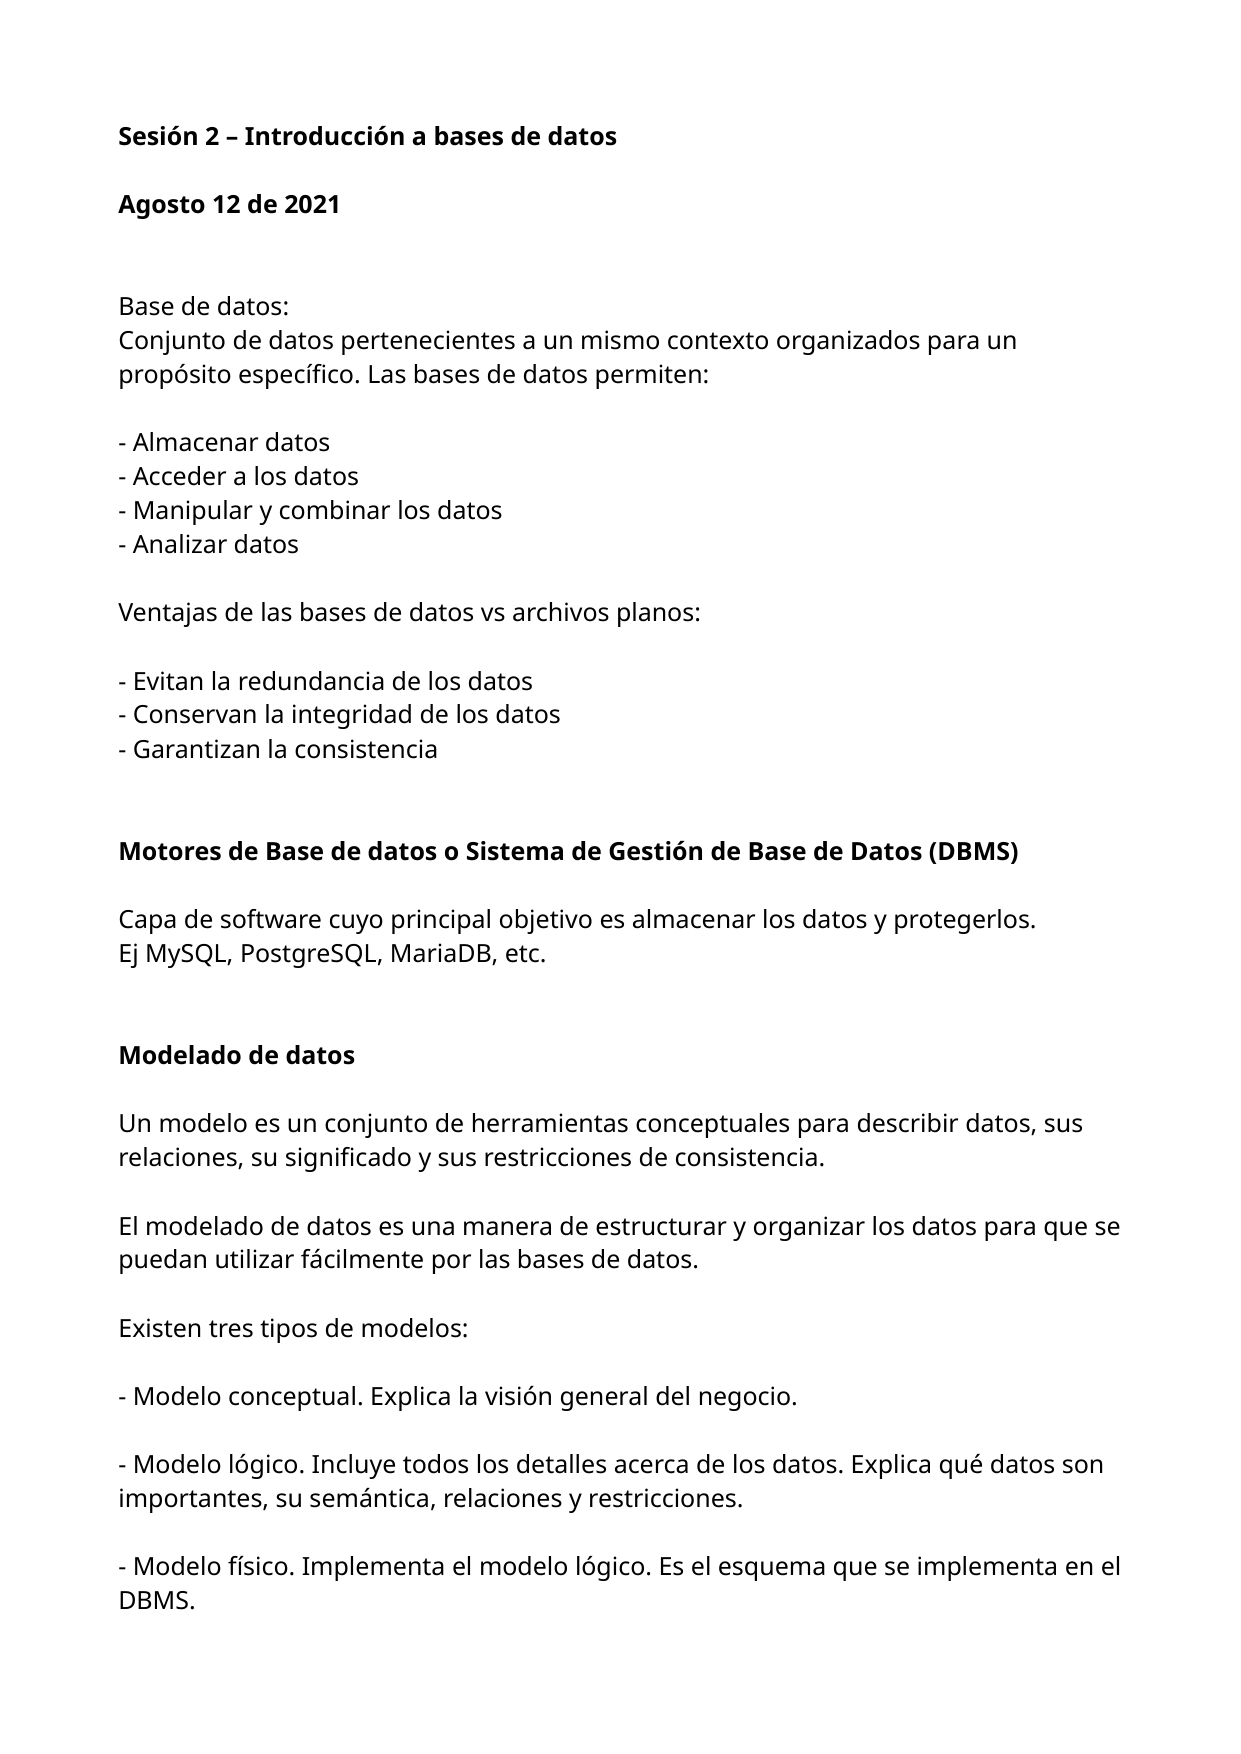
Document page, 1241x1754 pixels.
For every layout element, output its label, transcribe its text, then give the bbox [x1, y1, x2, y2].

text - Garantizan la consistencia [118, 731, 1122, 765]
text - Acceder a los datos [118, 459, 1122, 493]
text Ej MySQL, PostgreSQL, MariaDB, etc. [118, 936, 1122, 970]
text Sesión 2 – Introducción a bases de datos [118, 118, 1122, 152]
text Capa de software cuyo principal objetivo es almacenar los datos y protegerlos. [118, 902, 1122, 936]
text Un modelo es un conjunto de herramientas conceptuales para describir datos, sus relaciones, su significado y sus restricciones de consistencia. [118, 1106, 1122, 1174]
text Agosto 12 de 2021 [118, 186, 1122, 220]
text - Manipular y combinar los datos [118, 493, 1122, 527]
text El modelado de datos es una manera de estructurar y organizar los datos para que se puedan utilizar fácilmente por las bases de datos. [118, 1208, 1122, 1276]
text Modelado de datos [118, 1038, 1122, 1072]
text - Almacenar datos [118, 425, 1122, 459]
text Existen tres tipos de modelos: [118, 1310, 1122, 1344]
text Motores de Base de datos o Sistema de Gestión de Base de Datos (DBMS) [118, 833, 1122, 867]
text - Modelo lógico. Incluye todos los detalles acerca de los datos. Explica qué datos son importantes, su semántica, relaciones y restricciones. [118, 1447, 1122, 1515]
text - Modelo conceptual. Explica la visión general del negocio. [118, 1378, 1122, 1412]
text Ventajas de las bases de datos vs archivos planos: [118, 595, 1122, 629]
text Conjunto de datos pertenecientes a un mismo contexto organizados para un propósito específico. Las bases de datos permiten: [118, 322, 1122, 391]
text Base de datos: [118, 288, 1122, 322]
text - Conservan la integridad de los datos [118, 697, 1122, 731]
text - Evitan la redundancia de los datos [118, 663, 1122, 697]
text - Modelo físico. Implementa el modelo lógico. Es el esquema que se implementa en el DBMS. [118, 1549, 1122, 1617]
text - Analizar datos [118, 527, 1122, 561]
